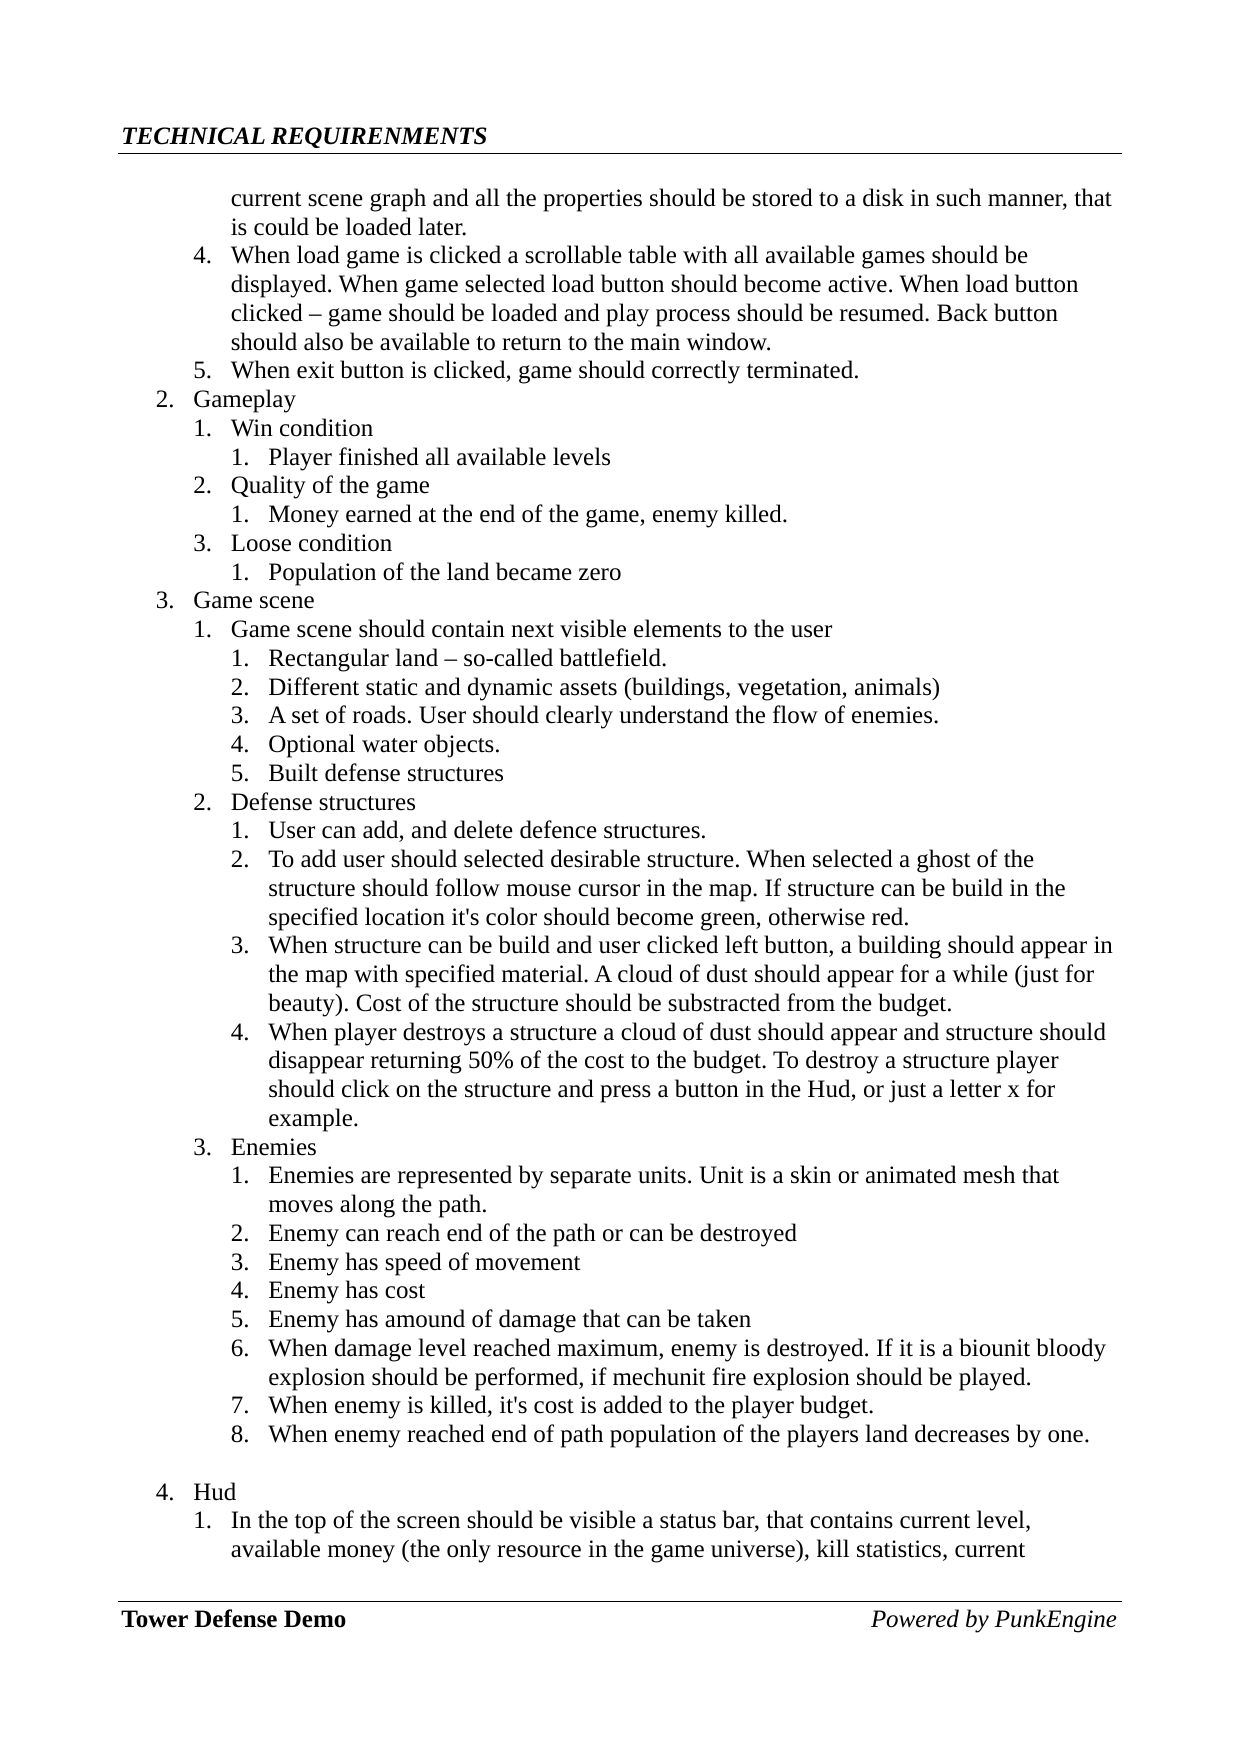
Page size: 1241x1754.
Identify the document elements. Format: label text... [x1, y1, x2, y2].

list When damage level reached maximum, enemy is destroyed. If it is a biounit bloody explosion should be performed, if mechunit fire explosion should be played. [231, 1333, 1122, 1391]
list Money earned at the end of the game, enemy killed. [231, 499, 1122, 528]
list Gameplay [156, 384, 1122, 413]
list When exit button is clicked, game should correctly terminated. [193, 356, 1122, 384]
list When structure can be build and user clicked left button, a building should appear in the map with specified material. A cloud of dust should appear for a while (just for beauty). Cost of the structure should be substracted from the budget. [231, 931, 1122, 1017]
list When player destroys a structure a cloud of dust should appear and structure should disappear returning 50% of the cost to the budget. To destroy a structure player should click on the structure and press a button in the Hud, or just a letter x for example. [231, 1017, 1122, 1132]
list Quality of the game [193, 471, 1122, 499]
list Enemy can reach end of the path or can be destroyed [231, 1218, 1122, 1247]
list Enemies are represented by separate units. Unit is a skin or animated mesh that moves along the path. [231, 1161, 1122, 1218]
list Game scene [156, 586, 1122, 614]
list Different static and dynamic assets (buildings, vegetation, animals) [231, 672, 1122, 701]
list Optional water objects. [231, 729, 1122, 758]
list User can add, and delete defence structures. [231, 816, 1122, 844]
list Win condition [193, 413, 1122, 442]
list To add user should selected desirable structure. When selected a ghost of the structure should follow mouse cursor in the map. If structure can be build in the specified location it's color should become green, otherwise red. [231, 844, 1122, 931]
list Rectangular land – so-called battlefield. [231, 643, 1122, 672]
list Game scene should contain next visible elements to the user [193, 614, 1122, 643]
list Built defense structures [231, 758, 1122, 787]
list A set of roads. User should clearly understand the flow of enemies. [231, 701, 1122, 729]
list Player finished all available levels [231, 442, 1122, 471]
list Population of the land became zero [231, 557, 1122, 586]
list Enemy has cost [231, 1276, 1122, 1304]
list Enemies [193, 1132, 1122, 1161]
list Enemy has amound of damage that can be taken [231, 1304, 1122, 1333]
list When enemy reached end of path population of the players land decreases by one. [231, 1419, 1122, 1448]
list In the top of the screen should be visible a status bar, that contains current level, available money (the only resource in the game universe), kill statistics, current [193, 1506, 1122, 1563]
list Defense structures [193, 787, 1122, 816]
list When enemy is killed, it's cost is added to the player budget. [231, 1391, 1122, 1419]
list Loose condition [193, 528, 1122, 557]
list When load game is clicked a scrollable table with all available games should be displayed. When game selected load button should become active. When load button clicked – game should be loaded and play process should be resumed. Back button should also be available to return to the main window. [193, 241, 1122, 356]
list current scene graph and all the properties should be stored to a disk in such manner, that is could be loaded later. [193, 183, 1122, 241]
list Hud [156, 1477, 1122, 1506]
list Enemy has speed of movement [231, 1247, 1122, 1276]
